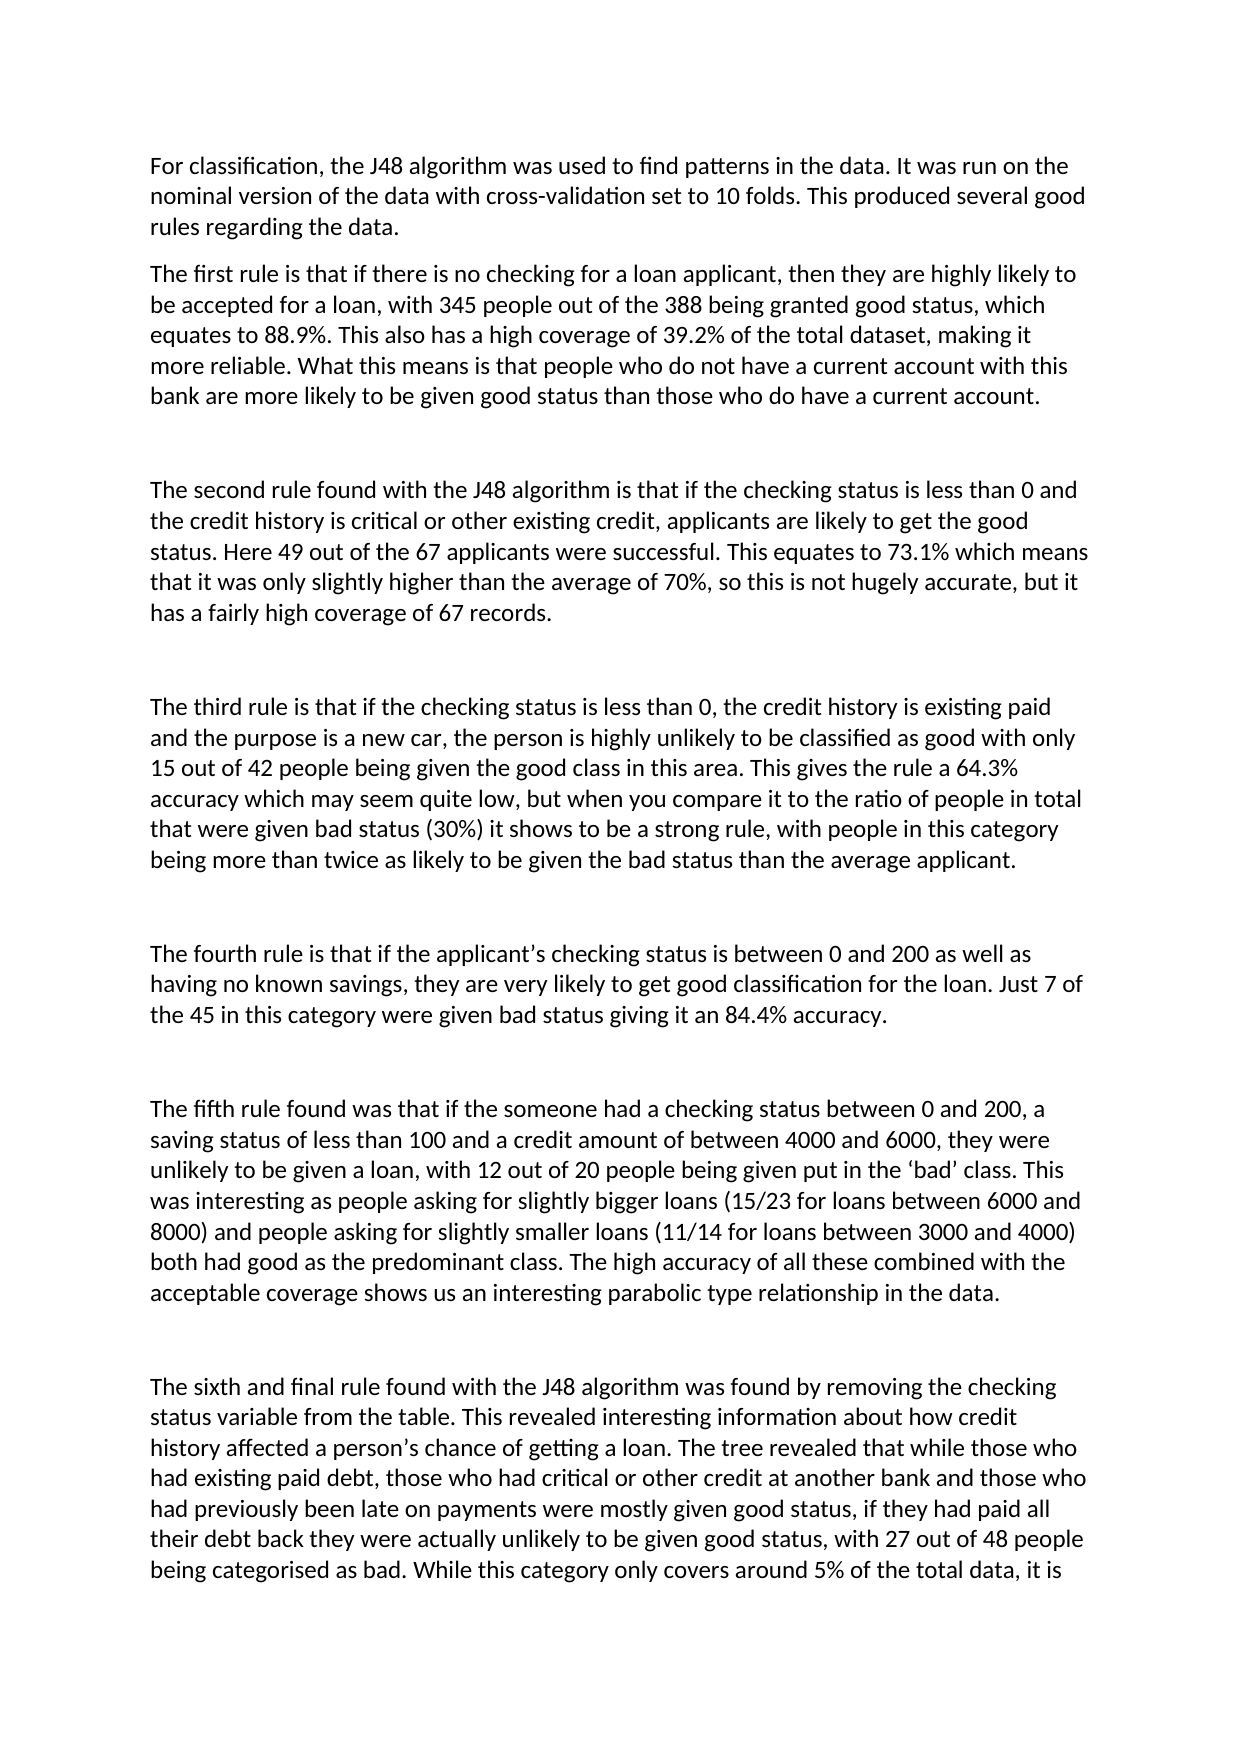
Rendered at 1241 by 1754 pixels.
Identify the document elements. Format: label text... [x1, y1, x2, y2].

text The fifth rule found was that if the someone had a checking status between 0 and 200, a saving status of less than 100 and a credit amount of between 4000 and 6000, they were unlikely to be given a loan, with 12 out of 20 people being given put in the ‘bad’ class. This was interesting as people asking for slightly bigger loans (15/23 for loans between 6000 and 8000) and people asking for slightly smaller loans (11/14 for loans between 3000 and 4000) both had good as the predominant class. The high accuracy of all these combined with the acceptable coverage shows us an interesting parabolic type relationship in the data. [150, 1093, 1090, 1307]
text The third rule is that if the checking status is less than 0, the credit history is existing paid and the purpose is a new car, the person is highly unlikely to be classified as good with only 15 out of 42 people being given the good class in this area. This gives the rule a 64.3% accuracy which may seem quite low, but when you compare it to the ratio of people in total that were given bad status (30%) it shows to be a strong rule, with people in this category being more than twice as likely to be given the bad status than the average applicant. [150, 691, 1090, 874]
text The fourth rule is that if the applicant’s checking status is between 0 and 200 as well as having no known savings, they are very likely to get good classification for the loan. Just 7 of the 45 in this category were given bad status giving it an 84.4% accuracy. [150, 938, 1090, 1030]
text The sixth and final rule found with the J48 algorithm was found by removing the checking status variable from the table. This revealed interesting information about how credit history affected a person’s chance of getting a loan. The tree revealed that while those who had existing paid debt, those who had critical or other credit at another bank and those who had previously been late on payments were mostly given good status, if they had paid all their debt back they were actually unlikely to be given good status, with 27 out of 48 people being categorised as bad. While this category only covers around 5% of the total data, it is [150, 1371, 1090, 1585]
text For classification, the J48 algorithm was used to find patterns in the data. It was run on the nominal version of the data with cross-validation set to 10 folds. This produced several good rules regarding the data. [150, 150, 1090, 242]
text The first rule is that if there is no checking for a loan applicant, then they are highly likely to be accepted for a loan, with 345 people out of the 388 being granted good status, which equates to 88.9%. This also has a high coverage of 39.2% of the total dataset, making it more reliable. What this means is that people who do not have a current account with this bank are more likely to be given good status than those who do have a current account. [150, 258, 1090, 411]
text The second rule found with the J48 algorithm is that if the checking status is less than 0 and the credit history is critical or other existing credit, applicants are likely to get the good status. Here 49 out of the 67 applicants were successful. This equates to 73.1% which means that it was only slightly higher than the average of 70%, so this is not hugely accurate, but it has a fairly high coverage of 67 records. [150, 475, 1090, 627]
